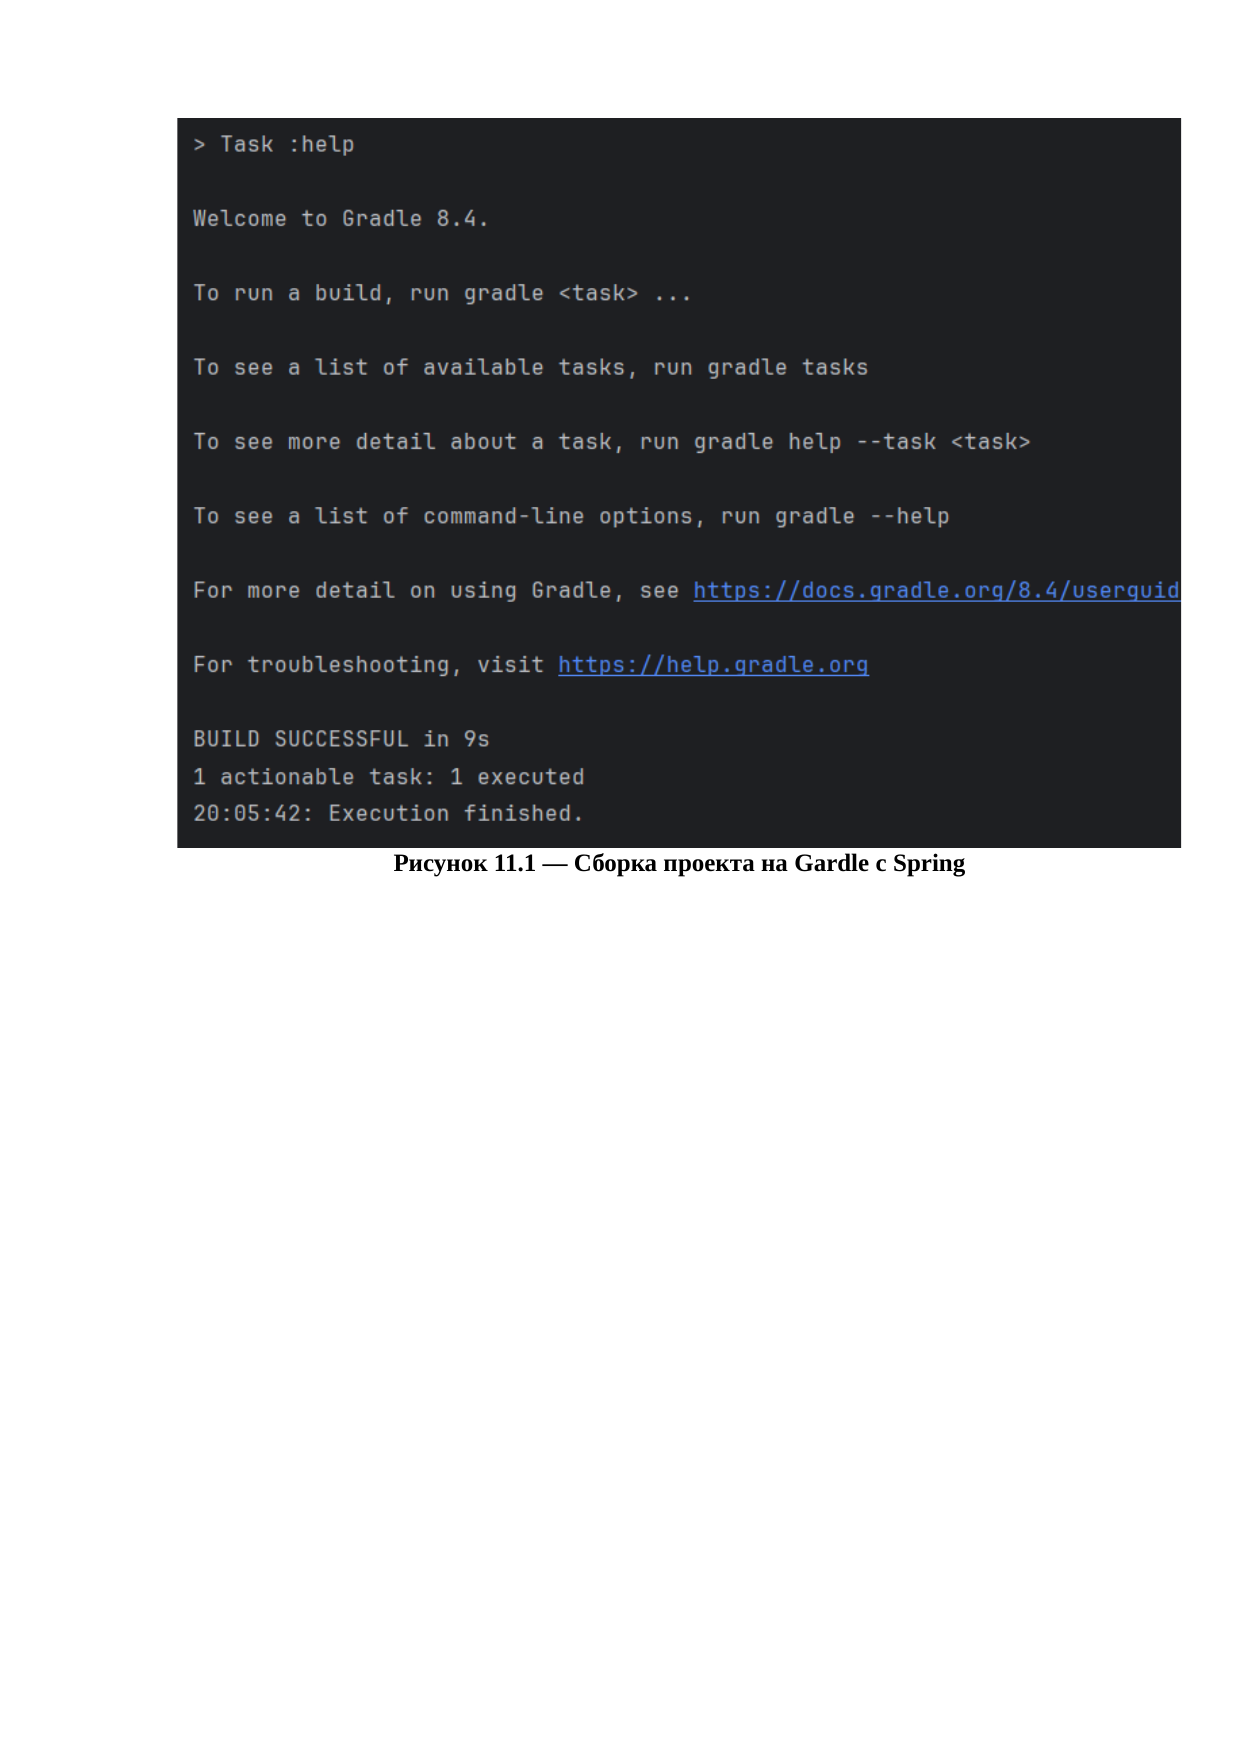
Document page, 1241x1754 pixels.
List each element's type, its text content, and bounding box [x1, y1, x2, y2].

picture [177, 118, 1182, 848]
text Рисунок 11.1 — Сборка проекта на Gardle с Spring [177, 848, 1181, 876]
